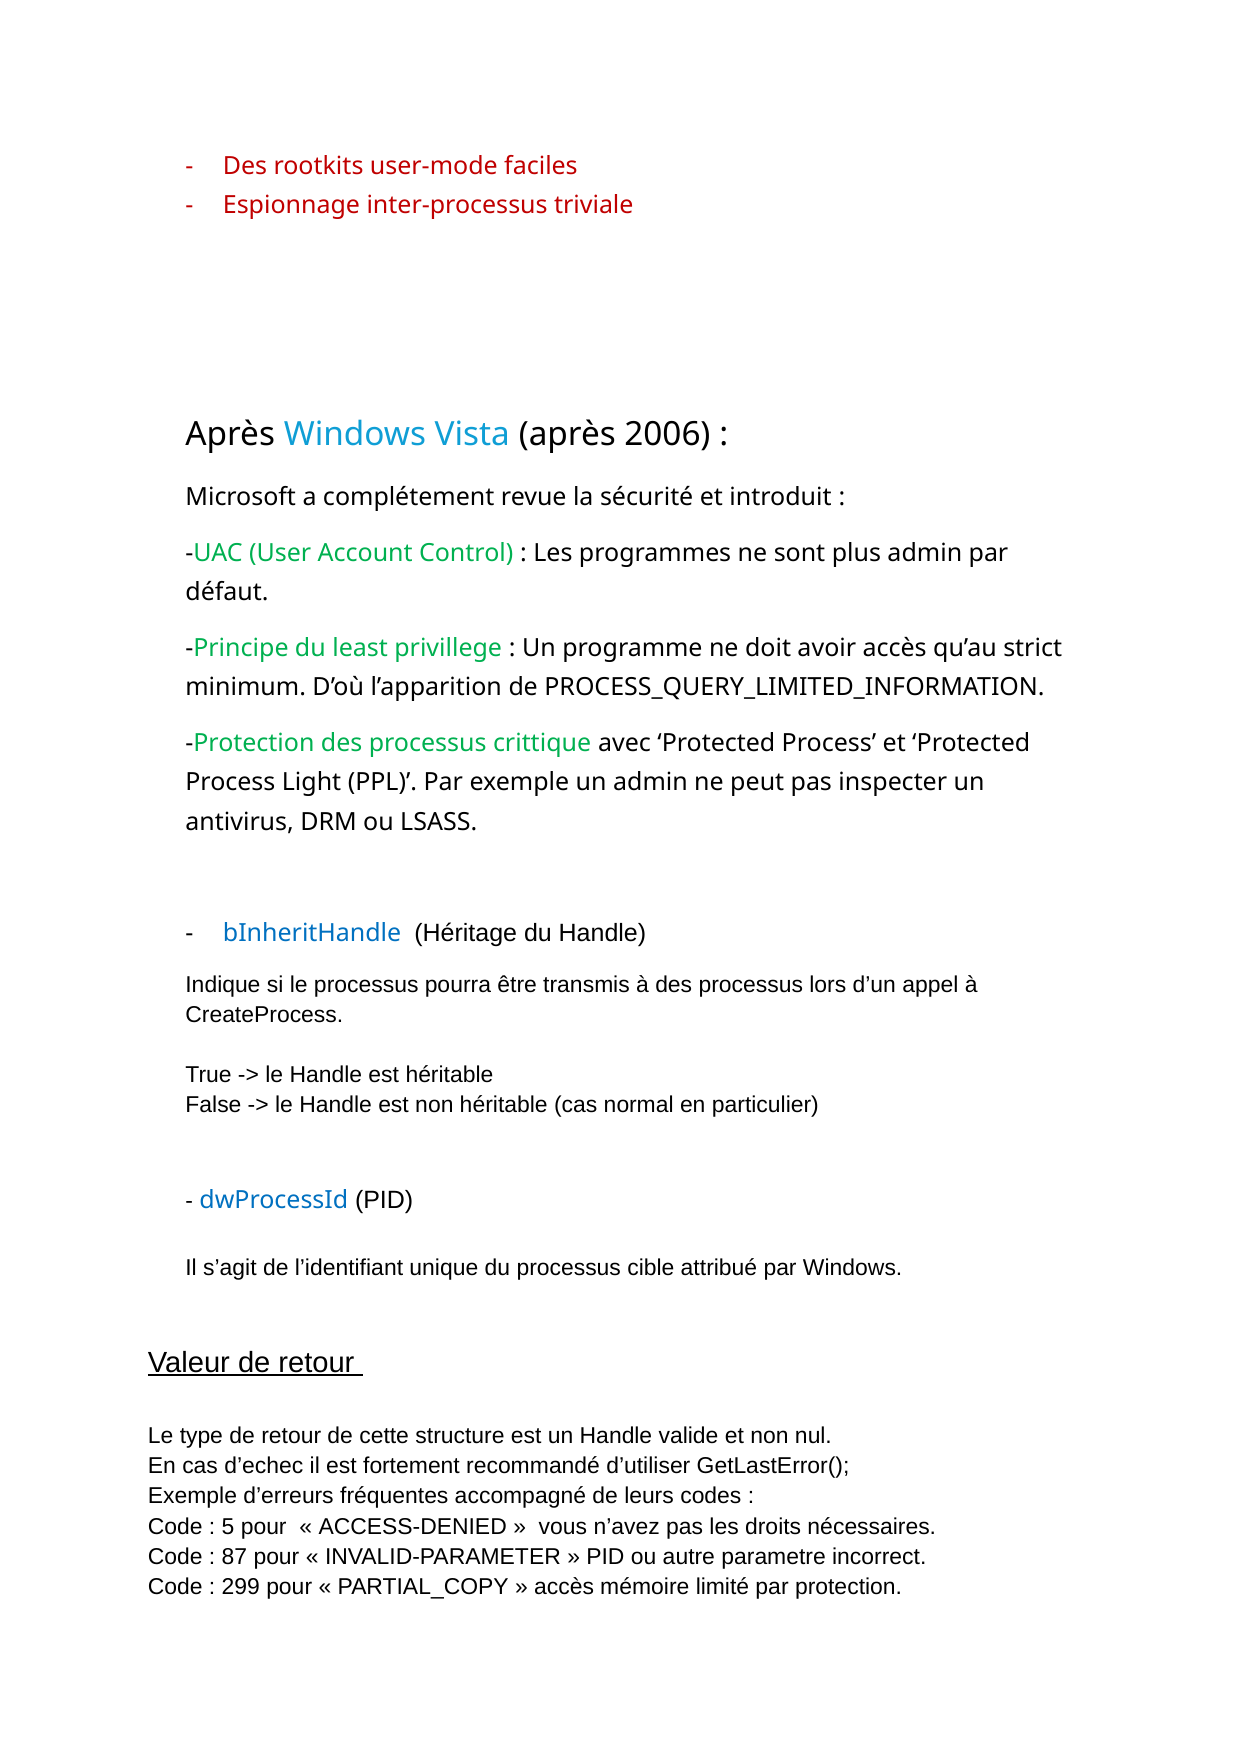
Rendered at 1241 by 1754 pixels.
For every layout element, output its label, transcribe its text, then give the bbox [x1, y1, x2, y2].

list bInheritHandle (Héritage du Handle) [185, 915, 1093, 949]
text Il s’agit de l’identifiant unique du processus cible attribué par Windows. [148, 1254, 1093, 1281]
text -UAC (User Account Control) : Les programmes ne sont plus admin par défaut. [185, 535, 1093, 608]
text Microsoft a complétement revue la sécurité et introduit : [185, 479, 1093, 513]
text - dwProcessId (PID) [148, 1182, 1093, 1216]
text -Principe du least privillege : Un programme ne doit avoir accès qu’au strict minimum. D’où l’apparition de PROCESS_QUERY_LIMITED_INFORMATION. [185, 630, 1093, 703]
text -Protection des processus crittique avec ‘Protected Process’ et ‘Protected Process Light (PPL)’. Par exemple un admin ne peut pas inspecter un antivirus, DRM ou LSASS. [185, 725, 1093, 837]
list Espionnage inter-processus triviale [185, 187, 1093, 221]
text False -> le Handle est non héritable (cas normal en particulier) [185, 1091, 1093, 1118]
text Le type de retour de cette structure est un Handle valide et non nul. [148, 1422, 1093, 1448]
text Code : 299 pour « PARTIAL_COPY » accès mémoire limité par protection. [148, 1573, 1093, 1599]
text True -> le Handle est héritable [185, 1061, 1093, 1088]
text Après Windows Vista (après 2006) : [185, 410, 1093, 456]
text Exemple d’erreurs fréquentes accompagné de leurs codes : [148, 1482, 1093, 1509]
text Indique si le processus pourra être transmis à des processus lors d’un appel à CreateProcess. [185, 971, 1093, 1027]
text En cas d’echec il est fortement recommandé d’utiliser GetLastError(); [148, 1452, 1093, 1478]
text Code : 5 pour « ACCESS-DENIED » vous n’avez pas les droits nécessaires. [148, 1513, 1093, 1539]
list Des rootkits user-mode faciles [185, 148, 1093, 182]
text Valeur de retour [148, 1345, 1093, 1378]
text Code : 87 pour « INVALID-PARAMETER » PID ou autre parametre incorrect. [148, 1543, 1093, 1569]
